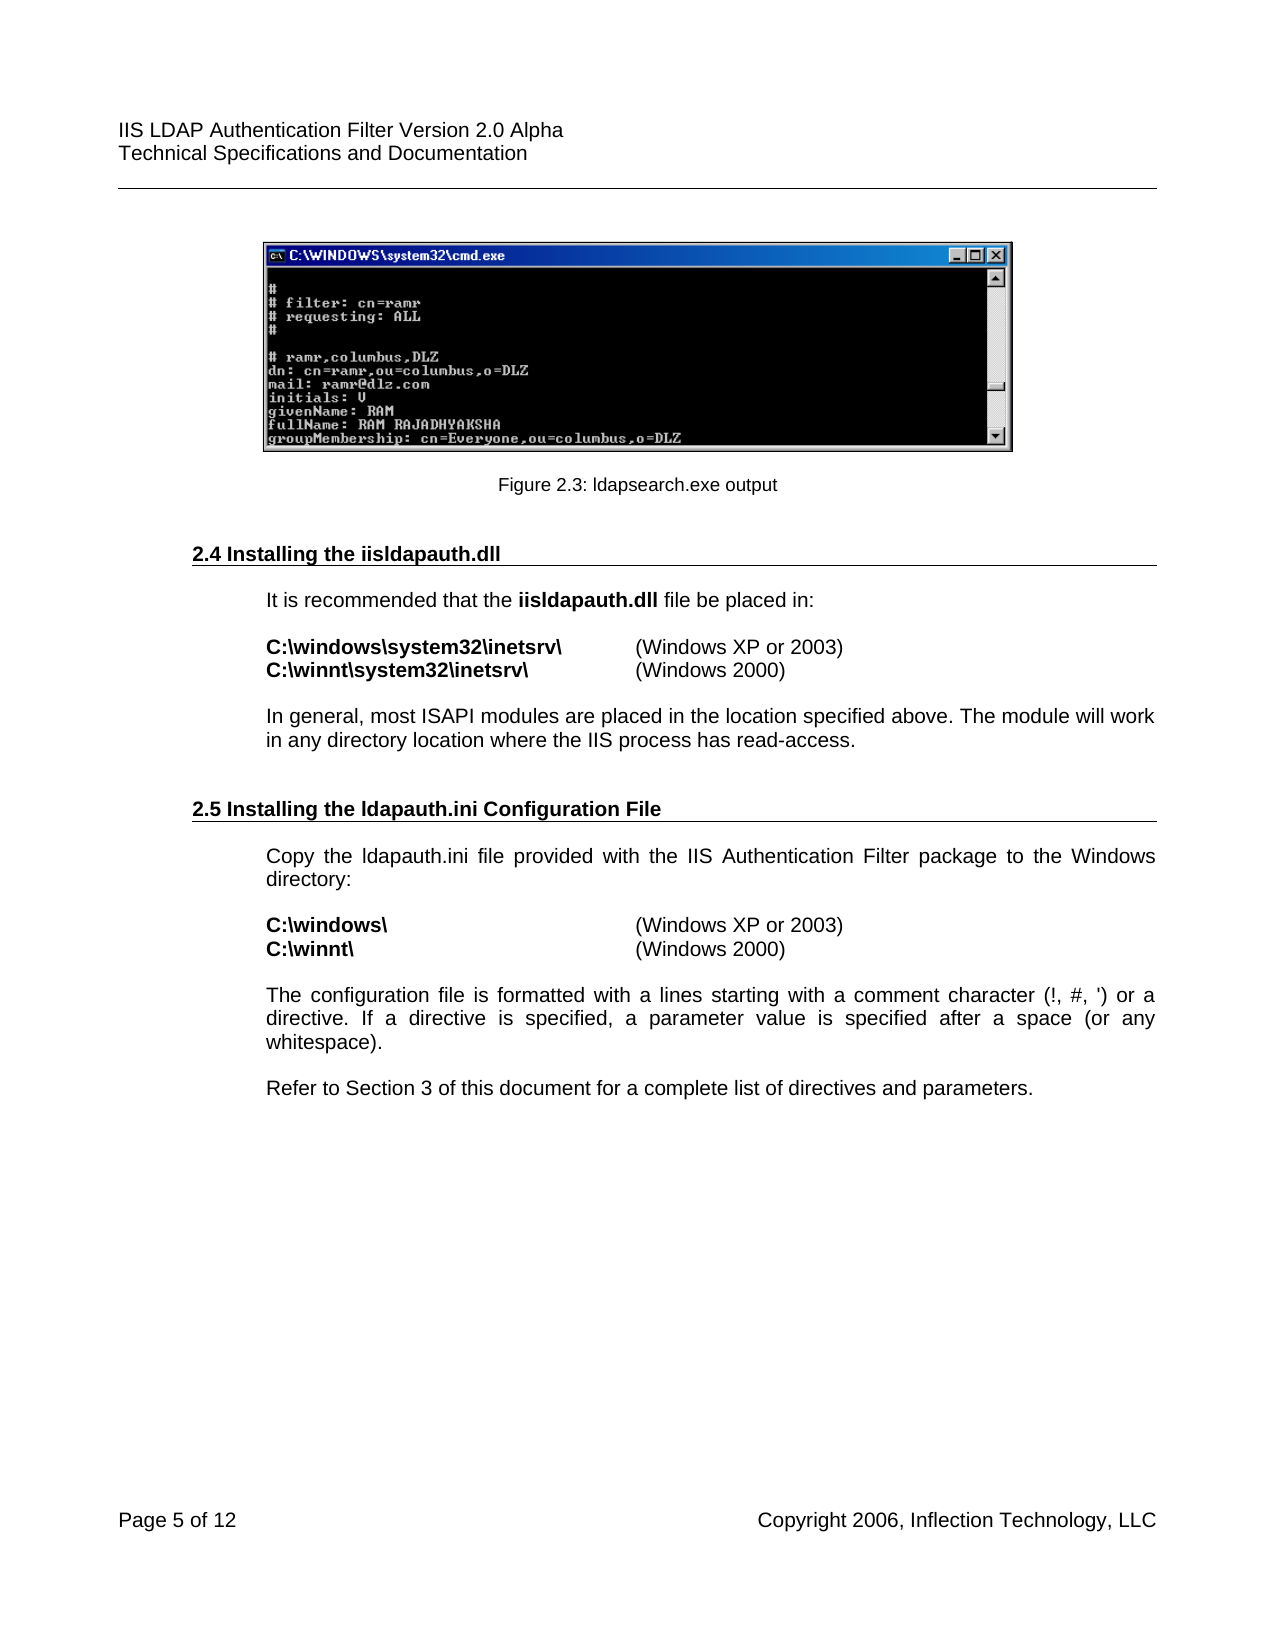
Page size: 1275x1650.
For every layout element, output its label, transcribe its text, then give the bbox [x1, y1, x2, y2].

picture [264, 243, 1012, 451]
text Copy the ldapauth.ini file provided with the IIS Authentication Filter package to the Windows directory: [266, 844, 1157, 891]
text In general, most ISAPI modules are placed in the location specified above. The module will work in any directory location where the IIS process has read-access. [266, 705, 1157, 751]
text 2.5 Installing the ldapauth.ini Configuration File [192, 798, 1157, 821]
text C:\winnt\ (Windows 2000) [266, 937, 1157, 961]
text C:\windows\system32\inetsrv\ (Windows XP or 2003) [266, 635, 1157, 658]
text C:\windows\ (Windows XP or 2003) [266, 914, 1157, 937]
text Figure 2.3: ldapsearch.exe output [118, 475, 1157, 496]
text Refer to Section 3 of this document for a complete list of directives and parameters. [266, 1077, 1157, 1100]
text 2.4 Installing the iisldapauth.dll [192, 542, 1157, 565]
text It is recommended that the iisldapauth.dll file be placed in: [118, 589, 1157, 612]
text C:\winnt\system32\inetsrv\ (Windows 2000) [266, 658, 1157, 682]
text The configuration file is formatted with a lines starting with a comment character (!, #, ') or a directive. If a directive is specified, a parameter value is specified after a space (or any whitespace). [266, 984, 1157, 1053]
